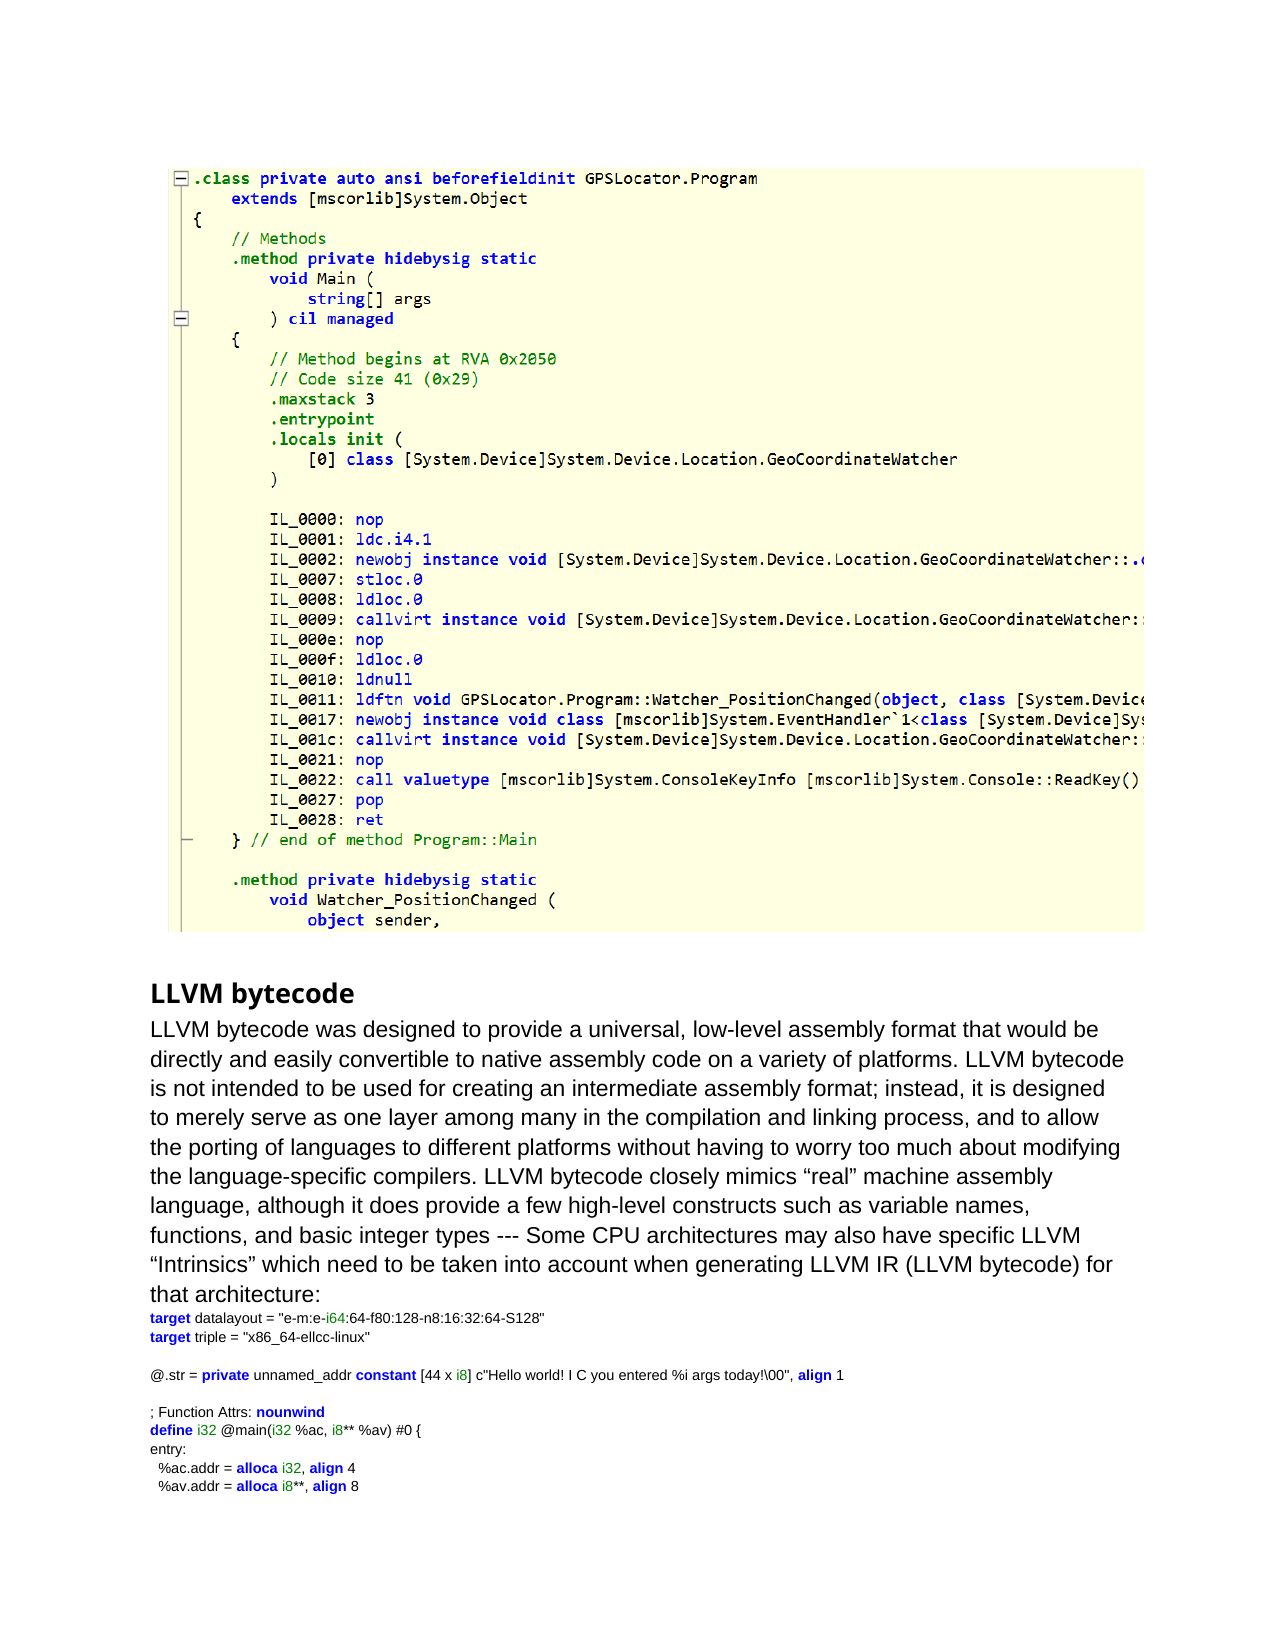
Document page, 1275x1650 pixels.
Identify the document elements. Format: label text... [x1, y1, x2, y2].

text target datalayout = "e-m:e-i64:64-f80:128-n8:16:32:64-S128" target triple = "x86_64-ellcc-linux" @.str = private unnamed_addr constant [44 x i8] c"Hello world! I C you entered %i args today!\00", align 1 ; Function Attrs: nounwind define i32 @main(i32 %ac, i8** %av) #0 { entry: %ac.addr = alloca i32, align 4 %av.addr = alloca i8**, align 8 [150, 1311, 1125, 1495]
picture [168, 168, 1144, 932]
subtitle LLVM bytecode [150, 974, 1125, 1011]
text LLVM bytecode was designed to provide a universal, low-level assembly format that would be directly and easily convertible to native assembly code on a variety of platforms. LLVM bytecode is not intended to be used for creating an intermediate assembly format; instead, it is designed to merely serve as one layer among many in the compilation and linking process, and to allow the porting of languages to different platforms without having to worry too much about modifying the language-specific compilers. LLVM bytecode closely mimics “real” machine assembly language, although it does provide a few high-level constructs such as variable names, functions, and basic integer types --- Some CPU architectures may also have specific LLVM “Intrinsics” which need to be taken into account when generating LLVM IR (LLVM bytecode) for that architecture: [150, 1017, 1125, 1307]
